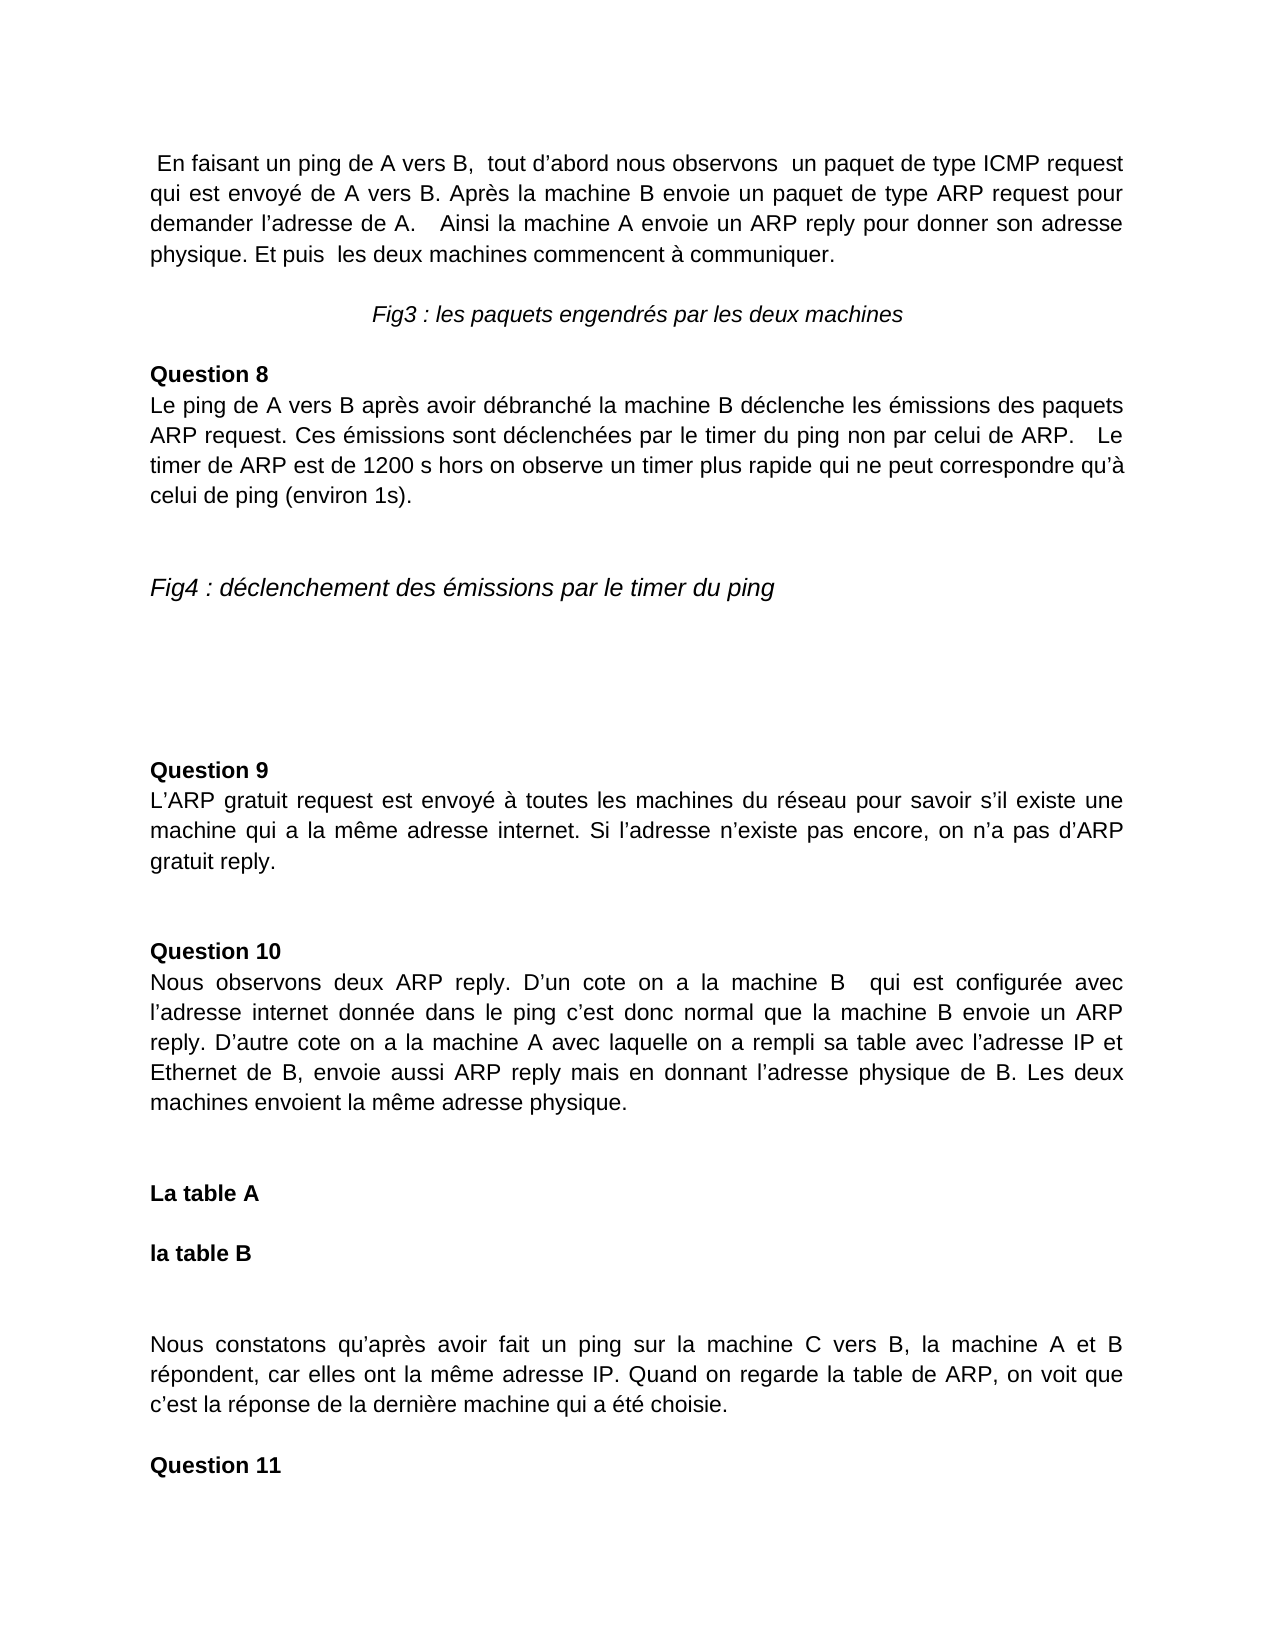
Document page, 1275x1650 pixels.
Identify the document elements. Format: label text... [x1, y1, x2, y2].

text Question 8 [150, 361, 1125, 388]
text La table A [150, 1180, 1125, 1206]
text la table B [150, 1240, 1125, 1267]
text L’ARP gratuit request est envoyé à toutes les machines du réseau pour savoir s’il existe une machine qui a la même adresse internet. Si l’adresse n’existe pas encore, on n’a pas d’ARP gratuit reply. [150, 787, 1125, 874]
text Nous observons deux ARP reply. D’un cote on a la machine B qui est configurée avec l’adresse internet donnée dans le ping c’est donc normal que la machine B envoie un ARP reply. D’autre cote on a la machine A avec laquelle on a rempli sa table avec l’adresse IP et Ethernet de B, envoie aussi ARP reply mais en donnant l’adresse physique de B. Les deux machines envoient la même adresse physique. [150, 968, 1125, 1116]
text Fig4 : déclenchement des émissions par le timer du ping [150, 573, 1125, 602]
text Nous constatons qu’après avoir fait un ping sur la machine C vers B, la machine A et B répondent, car elles ont la même adresse IP. Quand on regarde la table de ARP, on voit que c’est la réponse de la dernière machine qui a été choisie. [150, 1331, 1125, 1418]
text Question 11 [150, 1452, 1125, 1478]
text En faisant un ping de A vers B, tout d’abord nous observons un paquet de type ICMP request qui est envoyé de A vers B. Après la machine B envoie un paquet de type ARP request pour demander l’adresse de A. Ainsi la machine A envoie un ARP reply pour donner son adresse physique. Et puis les deux machines commencent à communiquer. [150, 150, 1125, 267]
text Question 10 [150, 938, 1125, 964]
text Question 9 [150, 757, 1125, 783]
text Le ping de A vers B après avoir débranché la machine B déclenche les émissions des paquets ARP request. Ces émissions sont déclenchées par le timer du ping non par celui de ARP. Le timer de ARP est de 1200 s hors on observe un timer plus rapide qui ne peut correspondre qu’à celui de ping (environ 1s). [150, 392, 1125, 509]
text Fig3 : les paquets engendrés par les deux machines [150, 301, 1125, 327]
